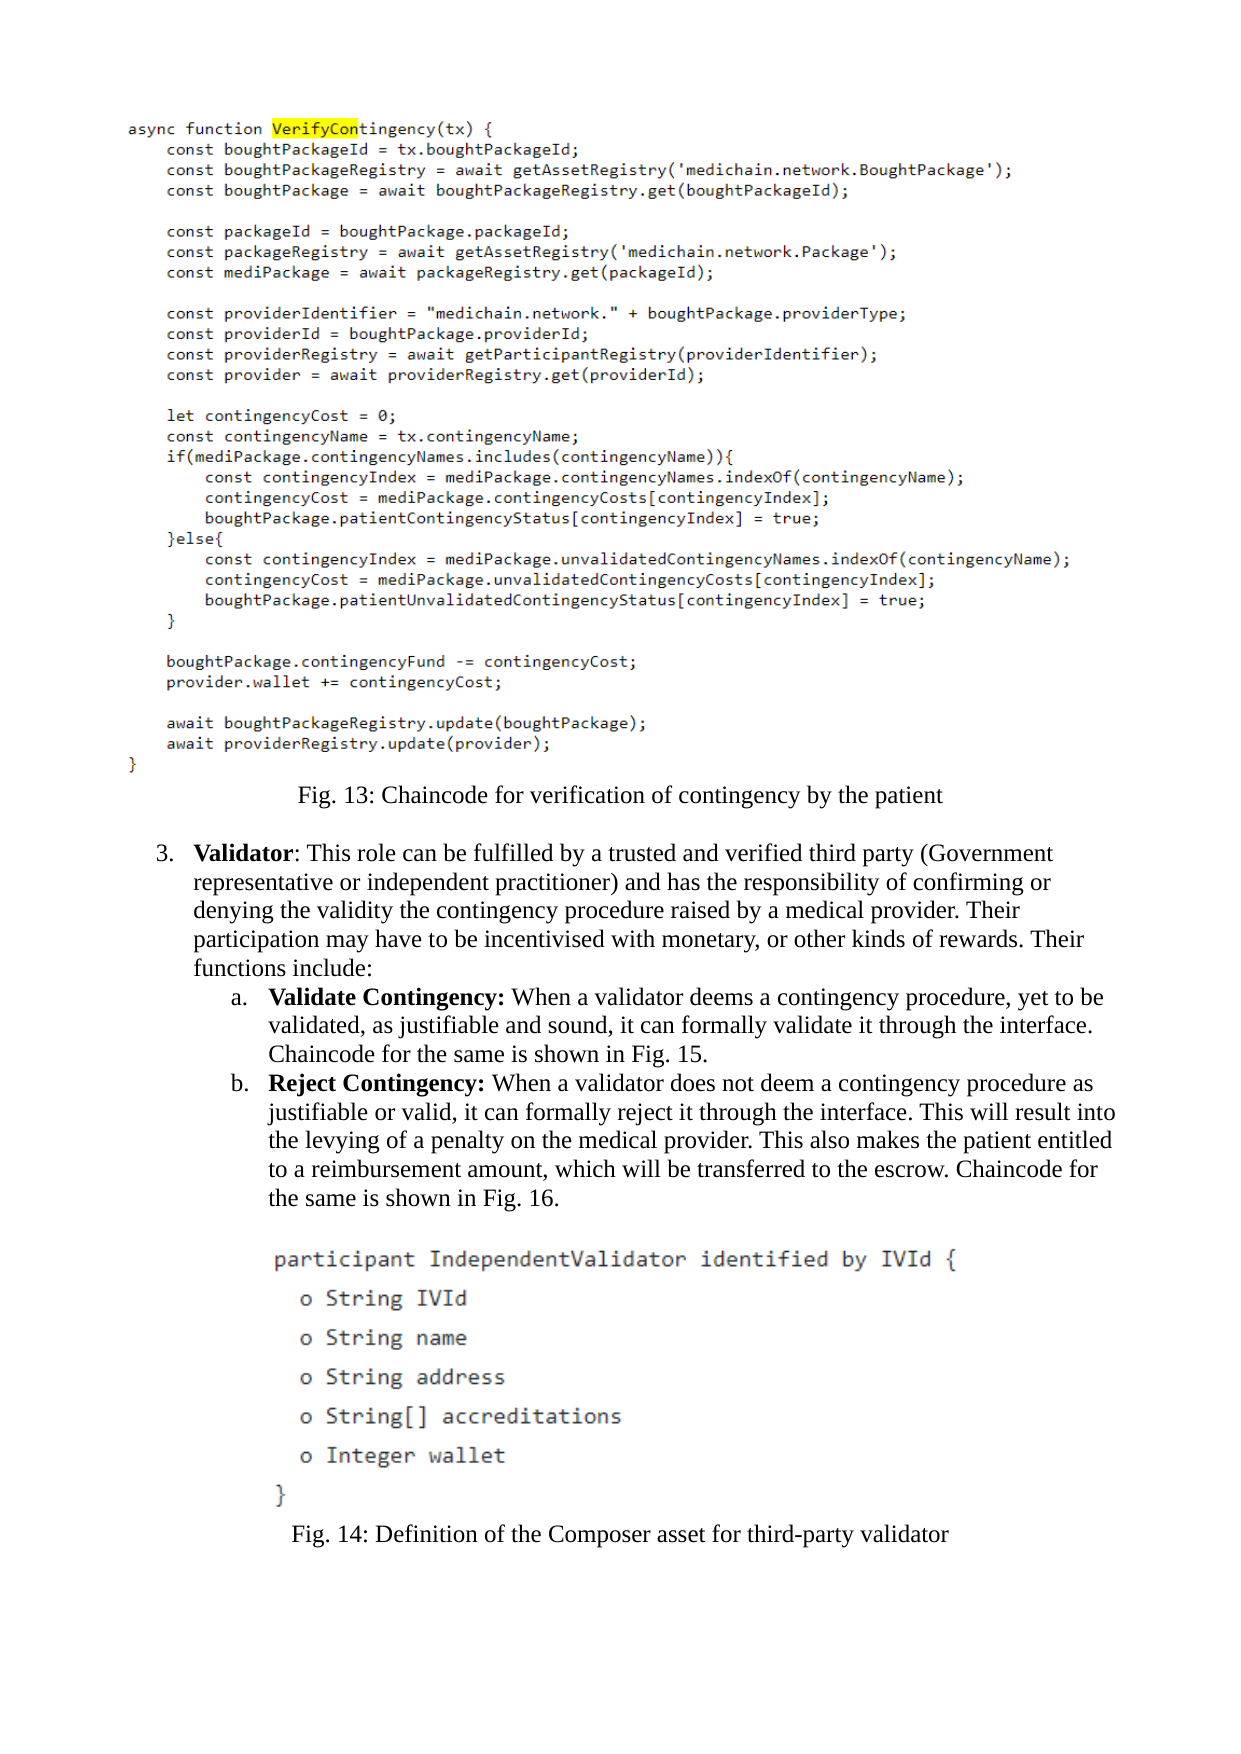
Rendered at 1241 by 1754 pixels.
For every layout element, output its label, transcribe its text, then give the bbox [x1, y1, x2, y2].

text Fig. 14: Definition of the Composer asset for third-party validator [118, 1519, 1122, 1547]
text Fig. 13: Chaincode for verification of contingency by the patient [118, 781, 1122, 809]
list Validate Contingency: When a validator deems a contingency procedure, yet to be validated, as justifiable and sound, it can formally validate it through the interface. Chaincode for the same is shown in Fig. 15. [231, 982, 1122, 1068]
list Reject Contingency: When a validator does not deem a contingency procedure as justifiable or valid, it can formally reject it through the interface. This will result into the levying of a penalty on the medical provider. This also makes the patient entitled to a reimbursement amount, which will be transferred to the escrow. Chaincode for the same is shown in Fig. 16. [231, 1068, 1122, 1212]
list Validator: This role can be fulfilled by a trusted and verified third party (Government representative or independent practitioner) and has the responsibility of confirming or denying the validity the contingency procedure raised by a medical provider. Their participation may have to be incentivised with monetary, or other kinds of rewards. Their functions include: [156, 838, 1122, 982]
picture [118, 118, 1076, 780]
picture [254, 1240, 985, 1518]
